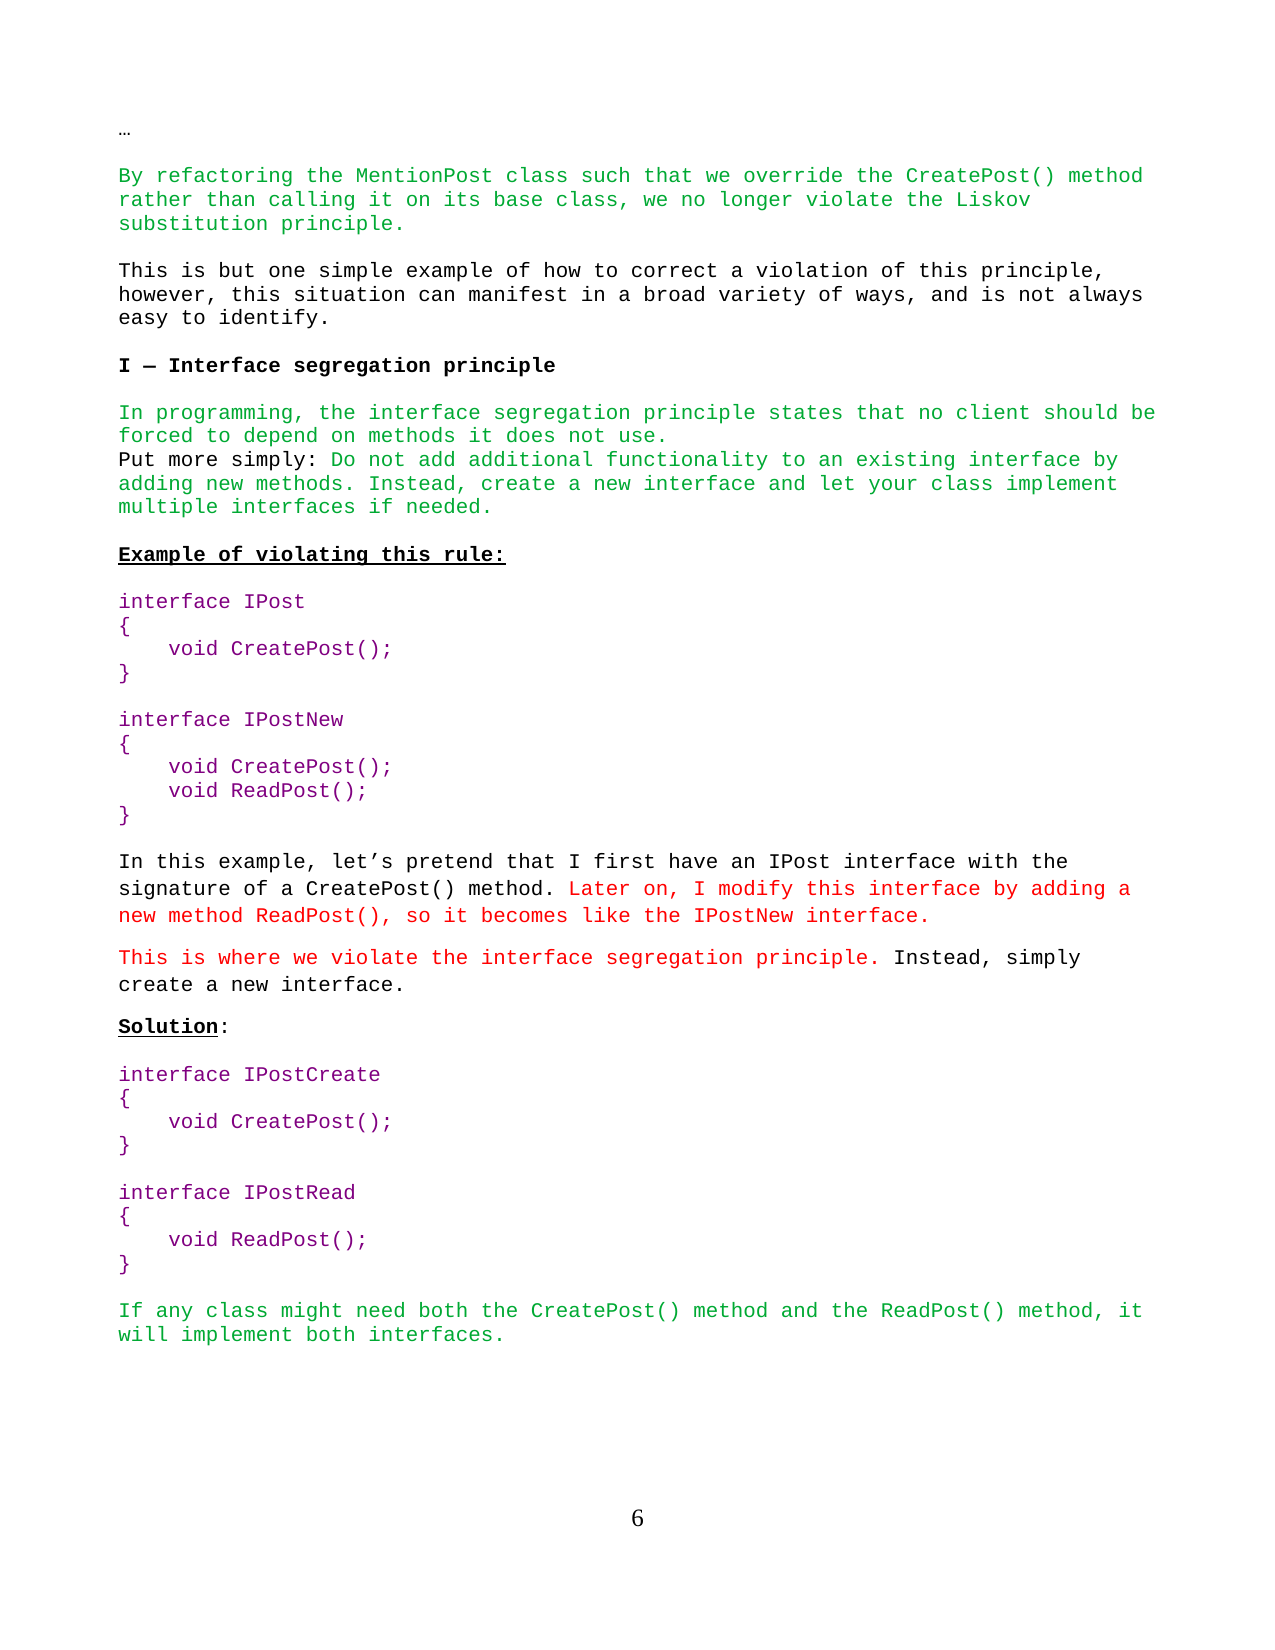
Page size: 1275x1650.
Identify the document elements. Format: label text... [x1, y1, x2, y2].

text If any class might need both the CreatePost() method and the ReadPost() method, it will implement both interfaces. [118, 1300, 1157, 1347]
text interface IPostRead [118, 1182, 1157, 1205]
text … [118, 118, 1157, 142]
text { [118, 1087, 1157, 1111]
text { [118, 615, 1157, 638]
text { [118, 1205, 1157, 1229]
text I — Interface segregation principle [118, 354, 1157, 378]
text } [118, 662, 1157, 686]
text This is where we violate the interface segregation principle. Instead, simply create a new interface. [118, 947, 1157, 998]
text interface IPost [118, 591, 1157, 615]
text interface IPostNew [118, 709, 1157, 733]
text Put more simply: Do not add additional functionality to an existing interface by adding new methods. Instead, create a new interface and let your class implement multiple interfaces if needed. [118, 449, 1157, 520]
text In programming, the interface segregation principle states that no client should be forced to depend on methods it does not use. [118, 402, 1157, 449]
text In this example, let’s pretend that I first have an IPost interface with the signature of a CreatePost() method. Later on, I modify this interface by adding a new method ReadPost(), so it becomes like the IPostNew interface. [118, 851, 1157, 929]
text void ReadPost(); [118, 780, 1157, 804]
text void CreatePost(); [118, 1111, 1157, 1134]
text Example of violating this rule: [118, 544, 1157, 567]
text By refactoring the MentionPost class such that we override the CreatePost() method rather than calling it on its base class, we no longer violate the Liskov substitution principle. [118, 165, 1157, 236]
text } [118, 1253, 1157, 1276]
text } [118, 804, 1157, 827]
text } [118, 1134, 1157, 1158]
text void CreatePost(); [118, 638, 1157, 662]
text { [118, 733, 1157, 757]
text Solution: [118, 1016, 1157, 1040]
text This is but one simple example of how to correct a violation of this principle, however, this situation can manifest in a broad variety of ways, and is not always easy to identify. [118, 260, 1157, 331]
text interface IPostCreate [118, 1063, 1157, 1087]
text void CreatePost(); [118, 757, 1157, 780]
text void ReadPost(); [118, 1229, 1157, 1253]
